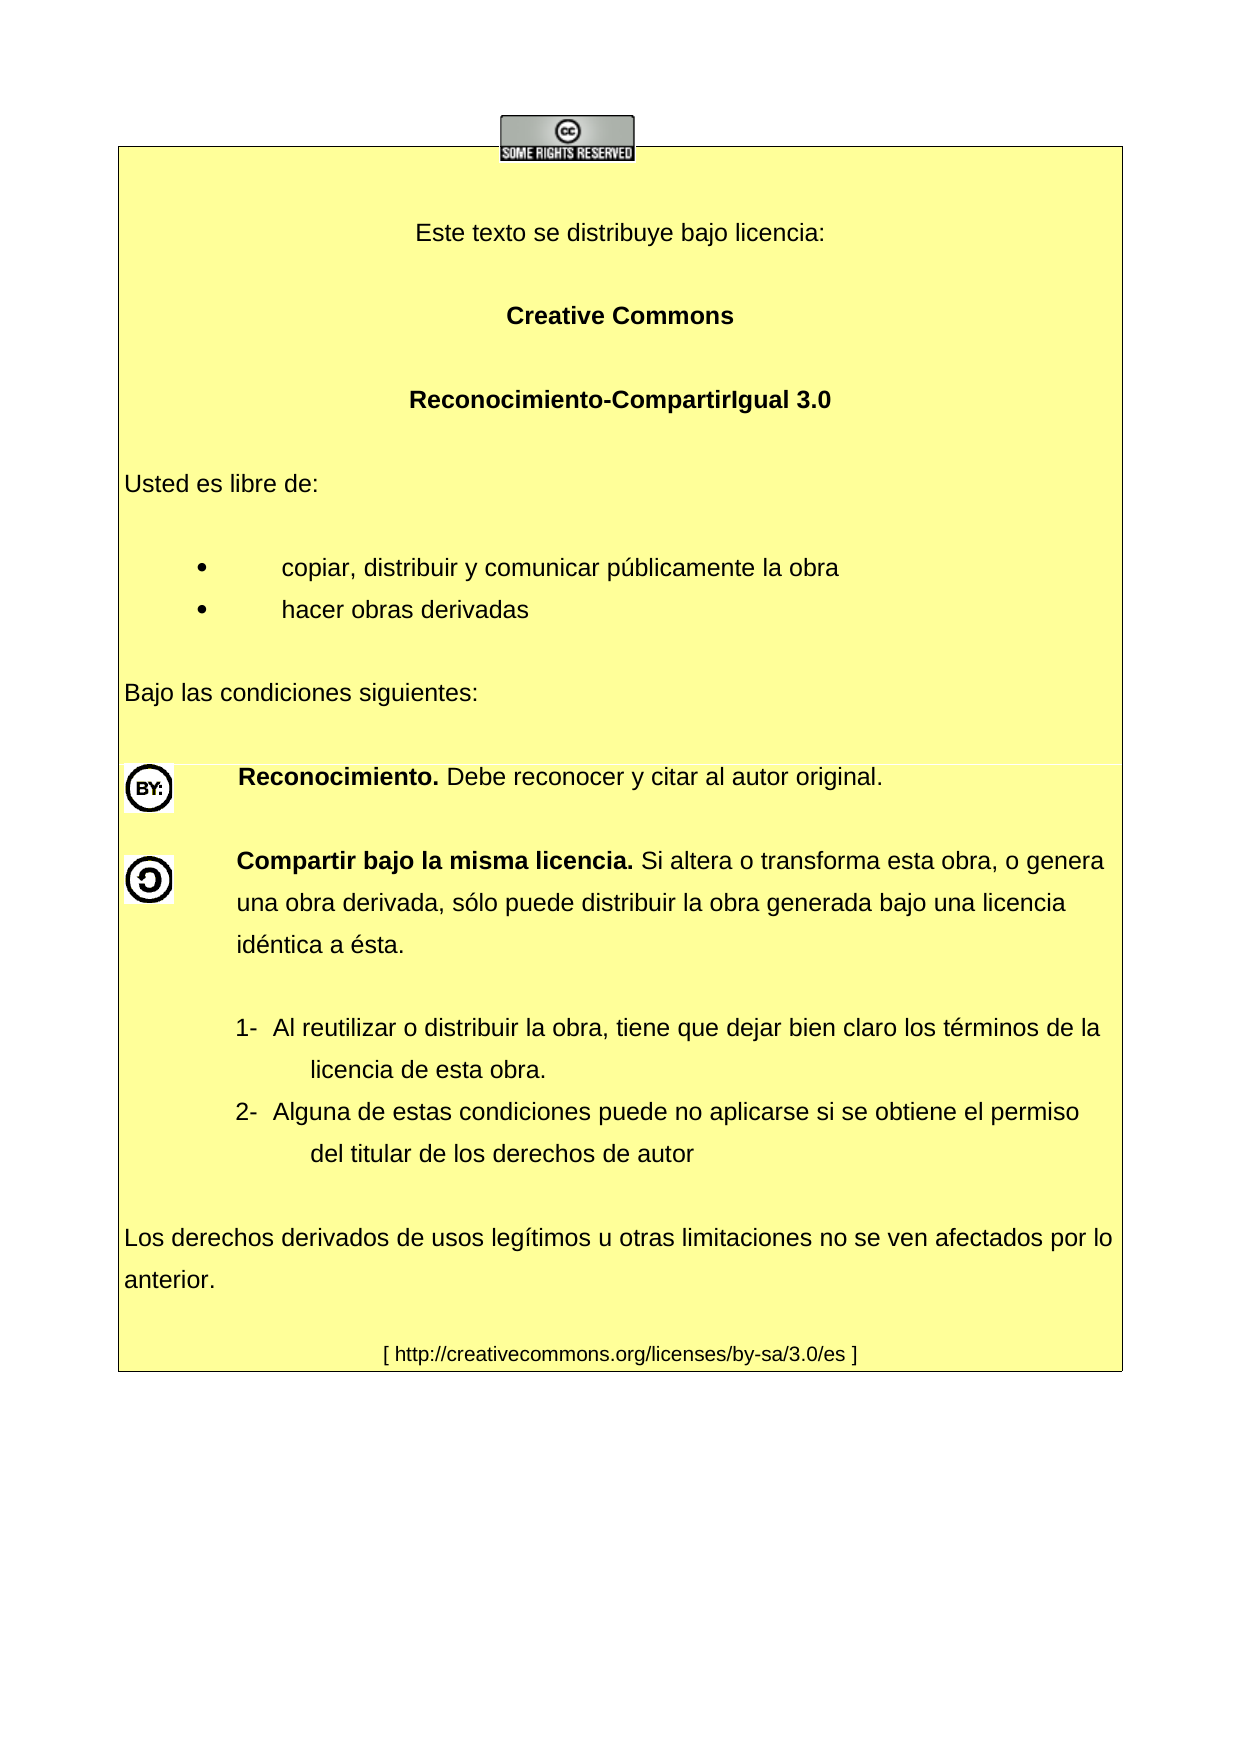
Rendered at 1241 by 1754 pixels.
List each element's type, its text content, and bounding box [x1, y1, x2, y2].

table_header Reconocimiento. Debe reconocer y citar al autor original. Compartir bajo la misma licencia. Si altera o transforma esta obra, o genera una obra derivada, sólo puede distribuir la obra generada bajo una licencia idéntica a ésta. Al reutilizar o distribuir la obra, tiene que dejar bien claro los términos de la licencia de esta obra. Alguna de estas condiciones puede no aplicarse si se obtiene el permiso del titular de los derechos de autor Los derechos derivados de usos legítimos u otras limitaciones no se ven afectados por lo anterior. [ http://creativecommons.org/licenses/by-sa/3.0/es ] [119, 765, 1122, 1371]
table_header Este texto se distribuye bajo licencia: Creative Commons Reconocimiento-CompartirIgual 3.0 Usted es libre de: copiar, distribuir y comunicar públicamente la obra hacer obras derivadas Bajo las condiciones siguientes: [119, 147, 1122, 764]
picture [500, 115, 635, 161]
picture [125, 764, 173, 812]
picture [125, 856, 173, 903]
